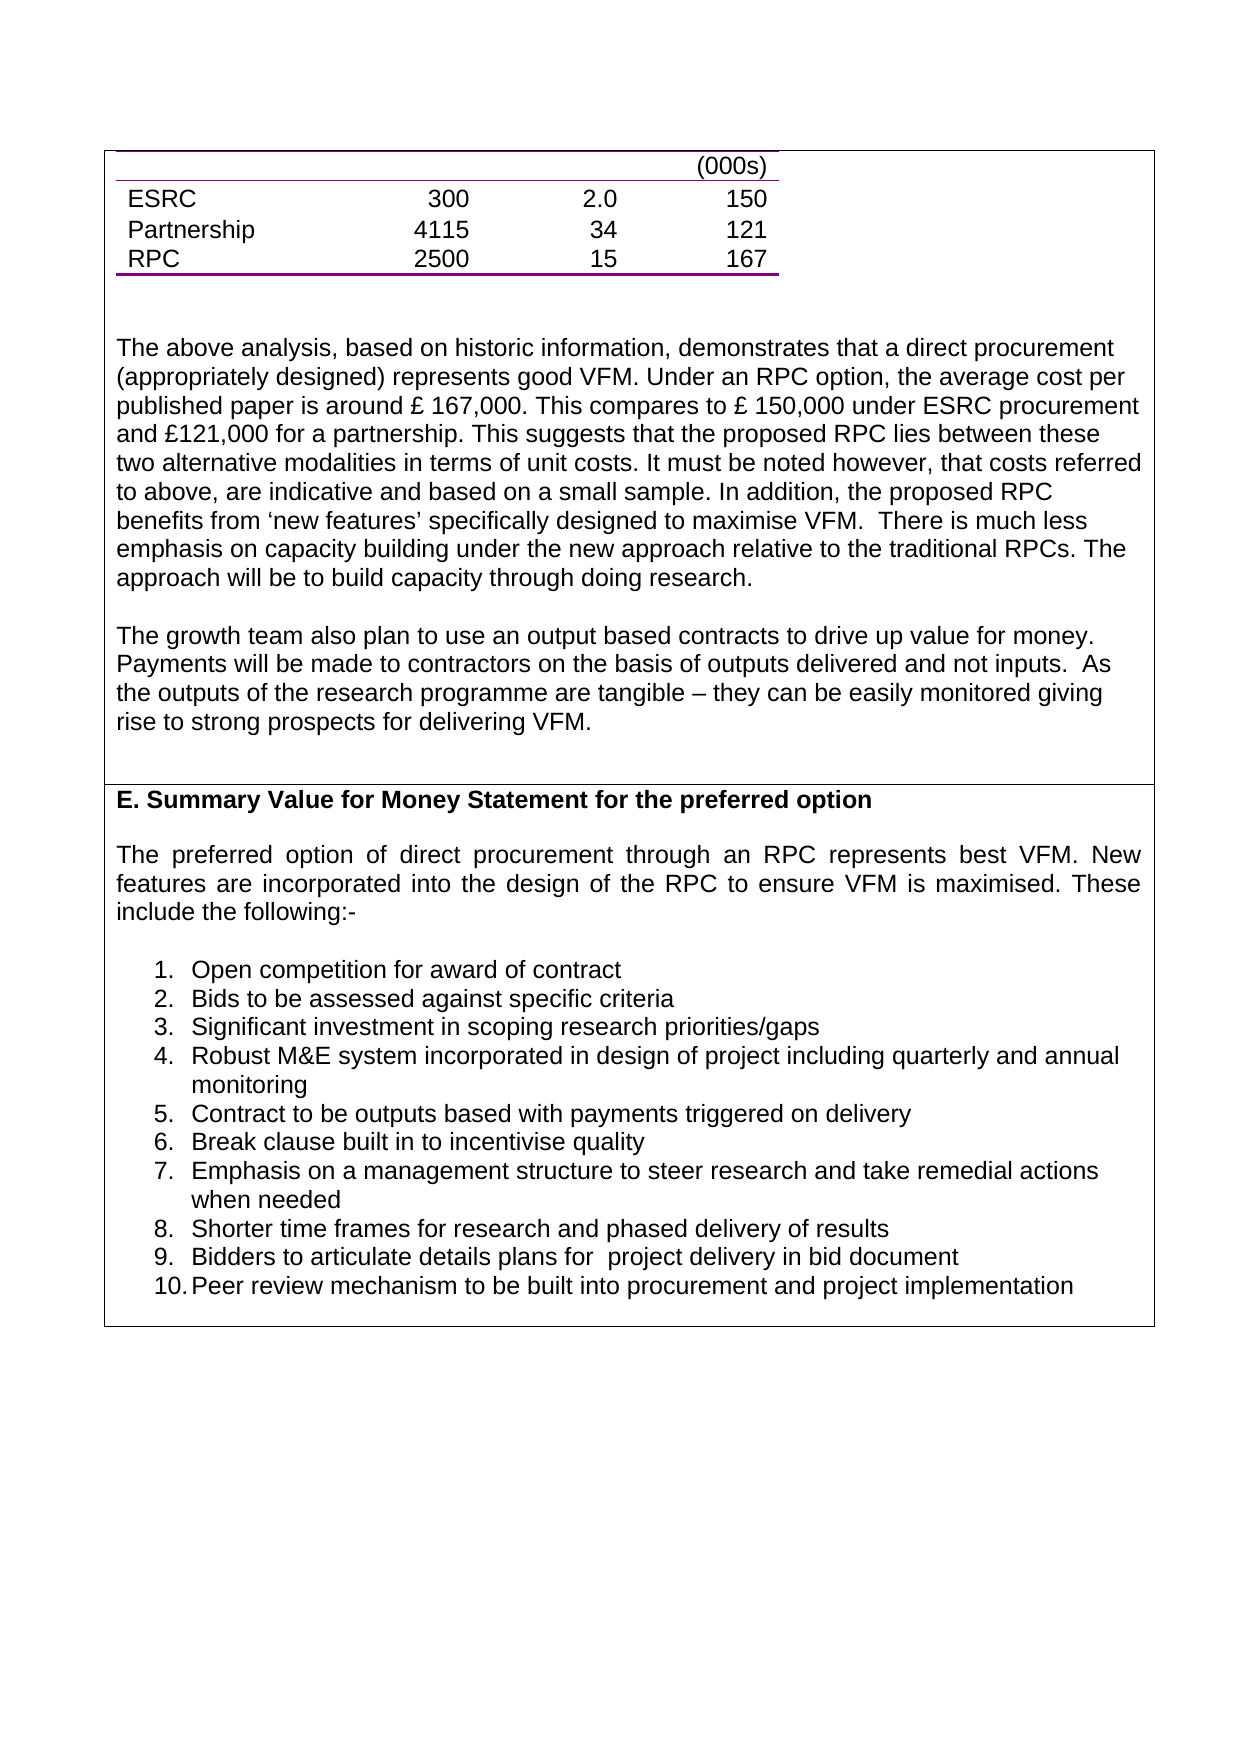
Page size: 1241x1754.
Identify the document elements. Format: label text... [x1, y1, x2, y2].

table_cell [116, 152, 351, 180]
table_cell (000s) [629, 152, 778, 180]
table_cell 150 [629, 181, 778, 213]
table_cell 15 [481, 244, 628, 273]
table_cell [351, 152, 481, 180]
table_cell 2500 [351, 244, 481, 273]
table_cell 121 [629, 213, 778, 244]
table_cell Partnership [116, 213, 351, 244]
table_cell 4115 [351, 213, 481, 244]
table_cell 167 [629, 244, 778, 273]
table_cell ESRC [116, 181, 351, 213]
table_cell The above analysis, based on historic information, demonstrates that a direct procurement (appropriately designed) represents good VFM. Under an RPC option, the average cost per published paper is around £ 167,000. This compares to £ 150,000 under ESRC procurement and £121,000 for a partnership. This suggests that the proposed RPC lies between these two alternative modalities in terms of unit costs. It must be noted however, that costs referred to above, are indicative and based on a small sample. In addition, the proposed RPC benefits from ‘new features’ specifically designed to maximise VFM. There is much less emphasis on capacity building under the new approach relative to the traditional RPCs. The approach will be to build capacity through doing research. The growth team also plan to use an output based contracts to drive up value for money. Payments will be made to contractors on the basis of outputs delivered and not inputs. As the outputs of the research programme are tangible – they can be easily monitored giving rise to strong prospects for delivering VFM. [105, 151, 1154, 784]
table_cell 2.0 [481, 181, 628, 213]
table_cell 34 [481, 213, 628, 244]
table_cell E. Summary Value for Money Statement for the preferred option The preferred option of direct procurement through an RPC represents best VFM. New features are incorporated into the design of the RPC to ensure VFM is maximised. These include the following:- Open competition for award of contract Bids to be assessed against specific criteria Significant investment in scoping research priorities/gaps Robust M&E system incorporated in design of project including quarterly and annual monitoring Contract to be outputs based with payments triggered on delivery Break clause built in to incentivise quality Emphasis on a management structure to steer research and take remedial actions when needed Shorter time frames for research and phased delivery of results Bidders to articulate details plans for project delivery in bid document Peer review mechanism to be built into procurement and project implementation [105, 785, 1154, 1326]
table_cell 300 [351, 181, 481, 213]
table_cell RPC [116, 244, 351, 273]
table_cell [481, 152, 628, 180]
